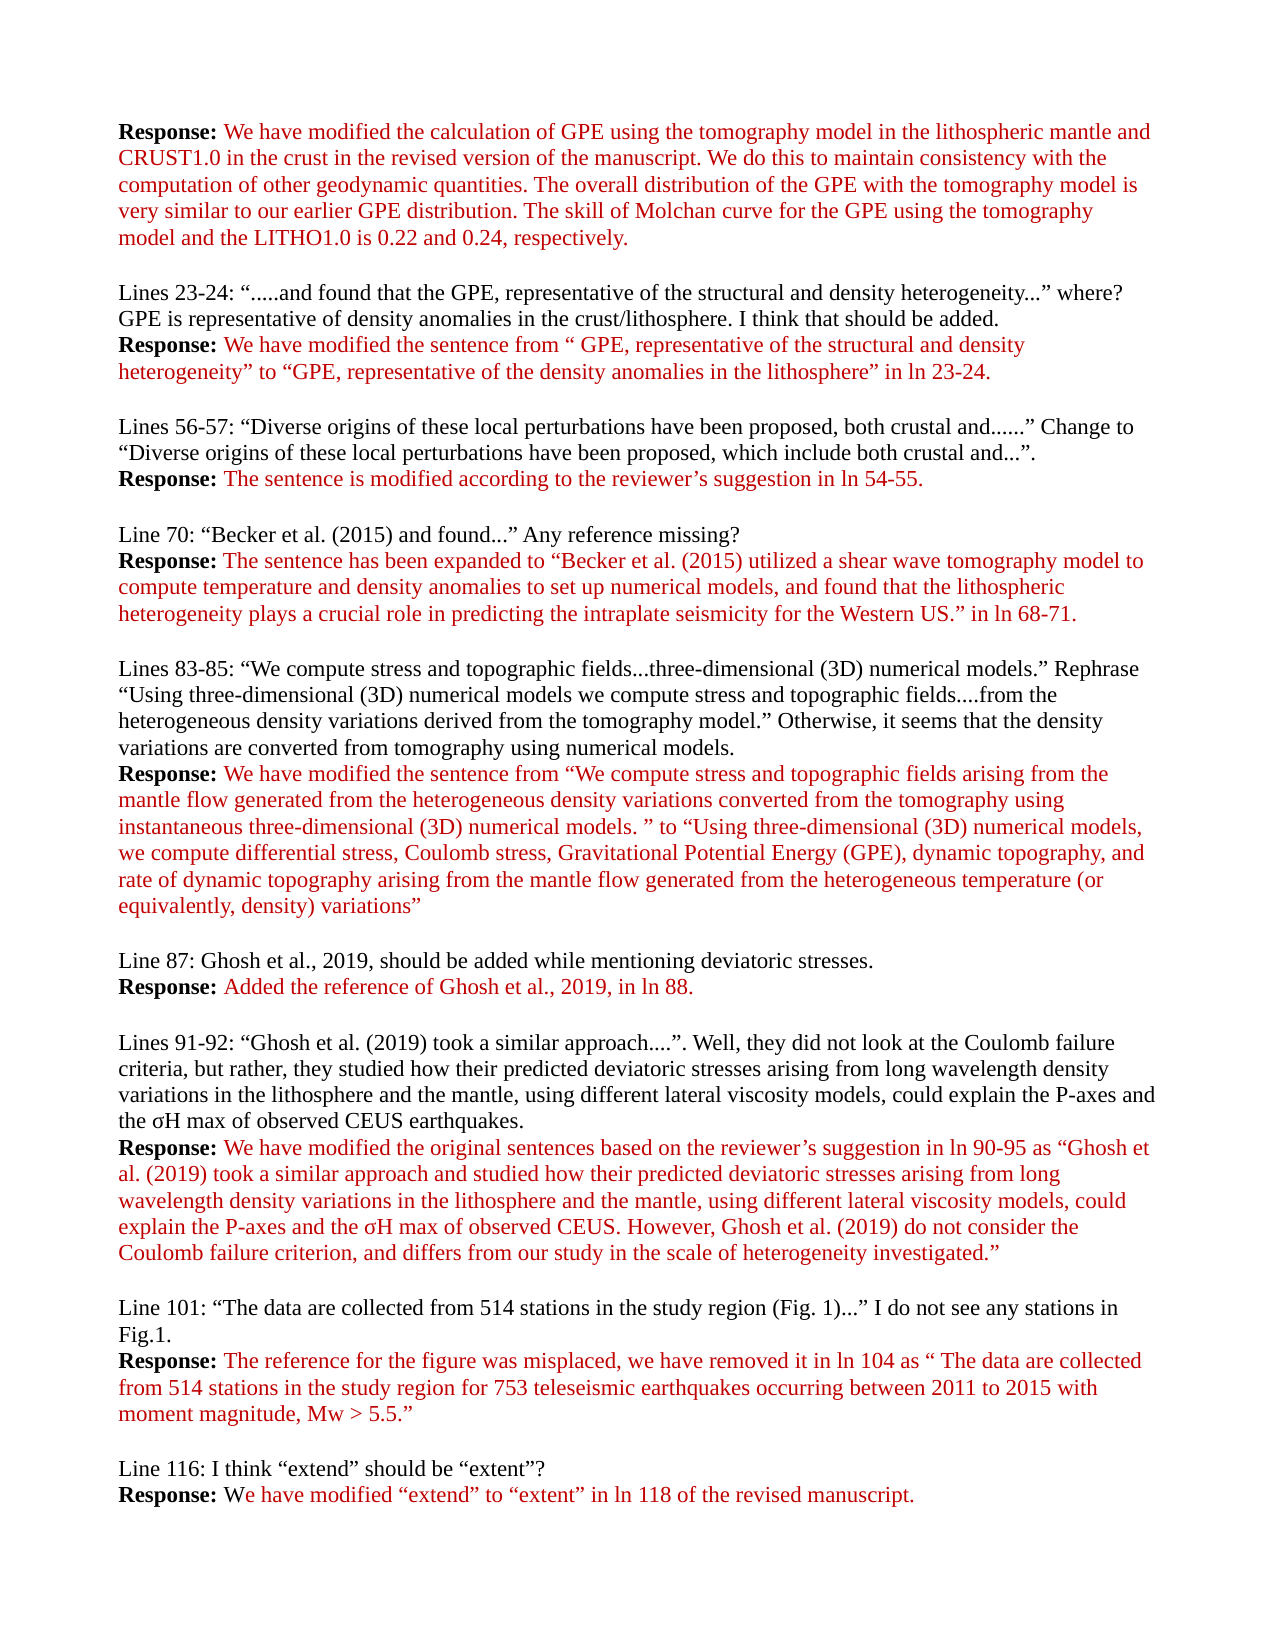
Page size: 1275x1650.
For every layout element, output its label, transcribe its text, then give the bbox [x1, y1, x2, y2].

text Response: The sentence has been expanded to “Becker et al. (2015) utilized a shear wave tomography model to compute temperature and density anomalies to set up numerical models, and found that the lithospheric heterogeneity plays a crucial role in predicting the intraplate seismicity for the Western US.” in ln 68-71. [118, 547, 1157, 626]
text Response: We have modified the original sentences based on the reviewer’s suggestion in ln 90-95 as “Ghosh et al. (2019) took a similar approach and studied how their predicted deviatoric stresses arising from long wavelength density variations in the lithosphere and the mantle, using different lateral viscosity models, could explain the P-axes and the σH max of observed CEUS. However, Ghosh et al. (2019) do not consider the Coulomb failure criterion, and differs from our study in the scale of heterogeneity investigated.” [118, 1134, 1157, 1266]
text Line 101: “The data are collected from 514 stations in the study region (Fig. 1)...” I do not see any stations in Fig.1. [118, 1294, 1157, 1347]
text Line 70: “Becker et al. (2015) and found...” Any reference missing? [118, 521, 1157, 547]
text Lines 91-92: “Ghosh et al. (2019) took a similar approach....”. Well, they did not look at the Coulomb failure criteria, but rather, they studied how their predicted deviatoric stresses arising from long wavelength density variations in the lithosphere and the mantle, using different lateral viscosity models, could explain the P-axes and the σH max of observed CEUS earthquakes. [118, 1028, 1157, 1134]
text Line 87: Ghosh et al., 2019, should be added while mentioning deviatoric stresses. [118, 947, 1157, 973]
text Line 116: I think “extend” should be “extent”? [118, 1455, 1157, 1481]
text Lines 56-57: “Diverse origins of these local perturbations have been proposed, both crustal and......” Change to “Diverse origins of these local perturbations have been proposed, which include both crustal and...”. [118, 413, 1157, 466]
text Response: The sentence is modified according to the reviewer’s suggestion in ln 54-55. [118, 466, 1157, 492]
text Response: The reference for the figure was misplaced, we have removed it in ln 104 as “ The data are collected from 514 stations in the study region for 753 teleseismic earthquakes occurring between 2011 to 2015 with moment magnitude, Mw > 5.5.” [118, 1347, 1157, 1426]
text Response: We have modified the sentence from “ GPE, representative of the structural and density heterogeneity” to “GPE, representative of the density anomalies in the lithosphere” in ln 23-24. [118, 331, 1157, 384]
text Response: We have modified the sentence from “We compute stress and topographic fields arising from the mantle flow generated from the heterogeneous density variations converted from the tomography using instantaneous three-dimensional (3D) numerical models. ” to “Using three-dimensional (3D) numerical models, we compute differential stress, Coulomb stress, Gravitational Potential Energy (GPE), dynamic topography, and rate of dynamic topography arising from the mantle flow generated from the heterogeneous temperature (or equivalently, density) variations” [118, 760, 1157, 918]
text Lines 83-85: “We compute stress and topographic fields...three-dimensional (3D) numerical models.” Rephrase “Using three-dimensional (3D) numerical models we compute stress and topographic fields....from the heterogeneous density variations derived from the tomography model.” Otherwise, it seems that the density variations are converted from tomography using numerical models. [118, 655, 1157, 760]
text Response: We have modified “extend” to “extent” in ln 118 of the revised manuscript. [118, 1481, 1157, 1508]
text Response: Added the reference of Ghosh et al., 2019, in ln 88. [118, 973, 1157, 1000]
text Response: We have modified the calculation of GPE using the tomography model in the lithospheric mantle and CRUST1.0 in the crust in the revised version of the manuscript. We do this to maintain consistency with the computation of other geodynamic quantities. The overall distribution of the GPE with the tomography model is very similar to our earlier GPE distribution. The skill of Molchan curve for the GPE using the tomography model and the LITHO1.0 is 0.22 and 0.24, respectively. [118, 118, 1157, 250]
text Lines 23-24: “.....and found that the GPE, representative of the structural and density heterogeneity...” where? GPE is representative of density anomalies in the crust/lithosphere. I think that should be added. [118, 279, 1157, 331]
